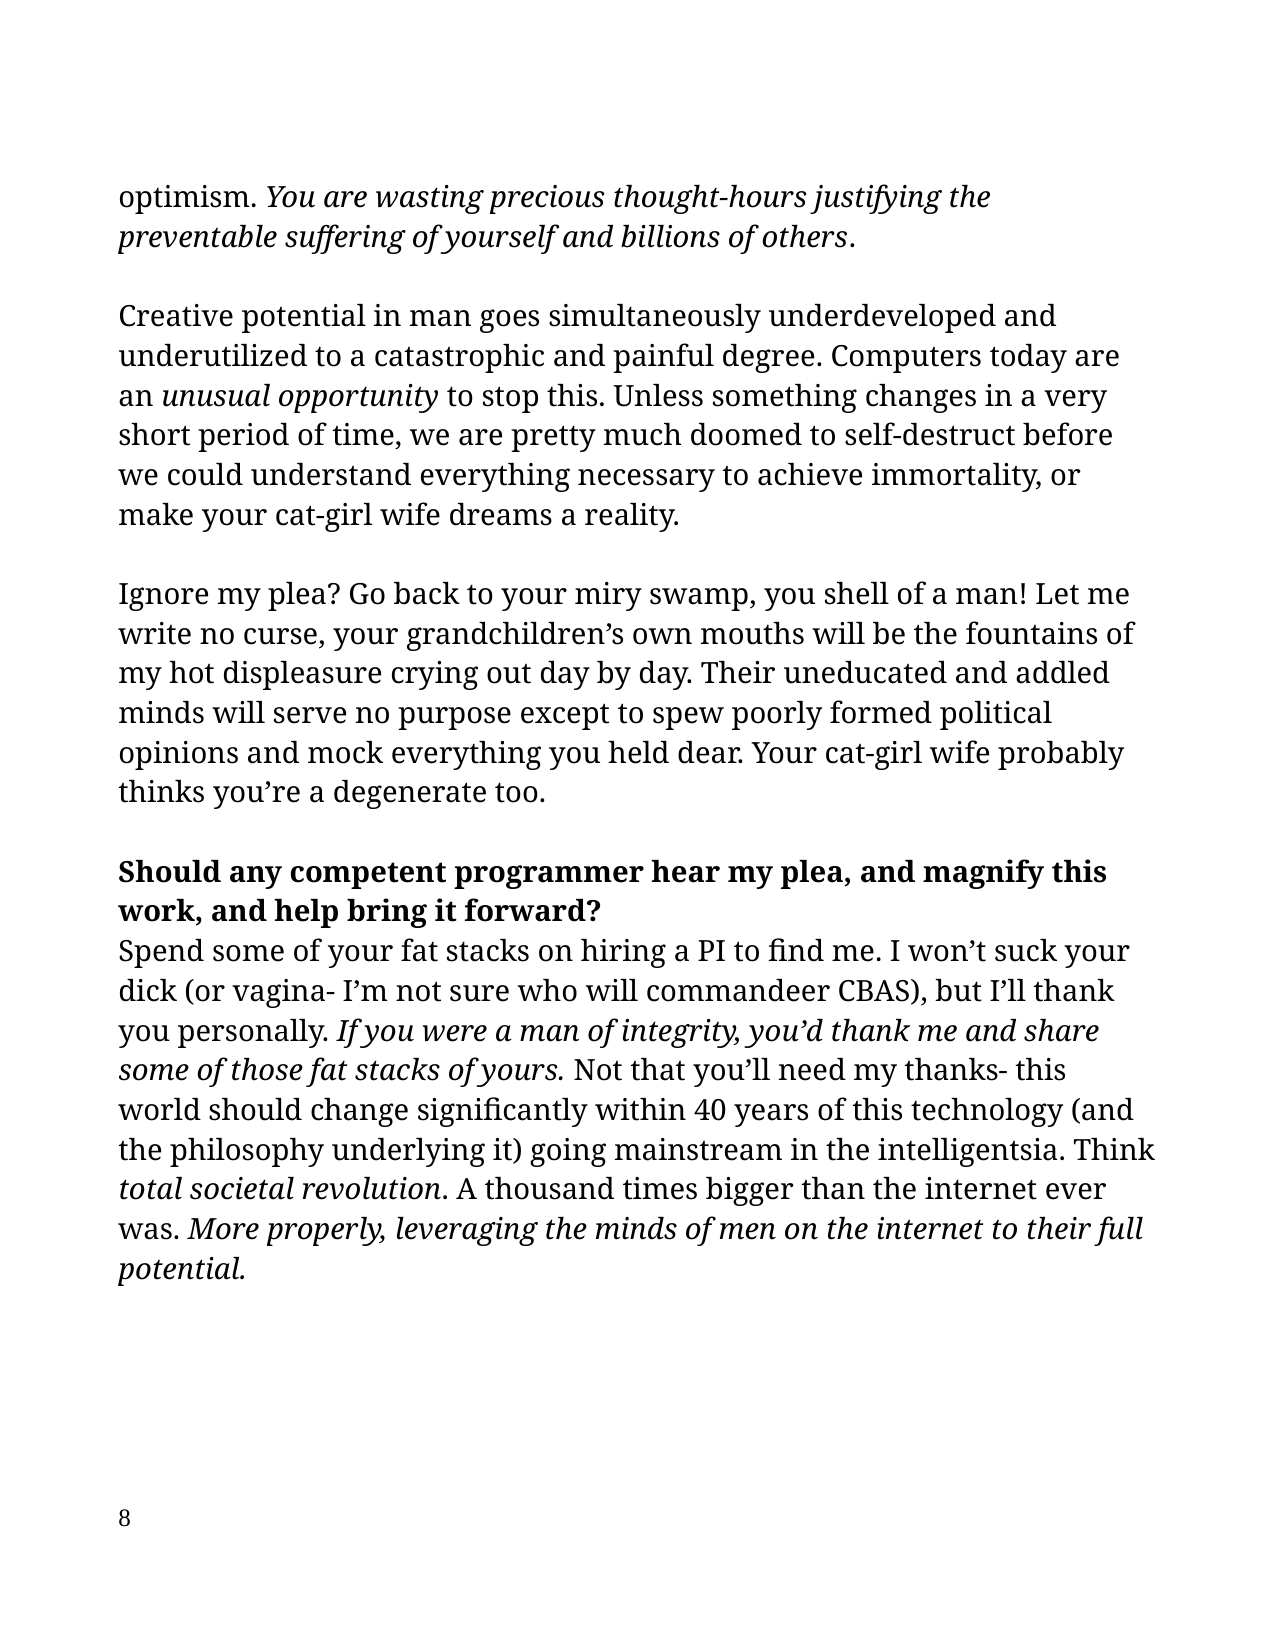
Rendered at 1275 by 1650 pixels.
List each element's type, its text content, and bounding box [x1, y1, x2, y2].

text optimism. You are wasting precious thought-hours justifying the preventable suffering of yourself and billions of others. [118, 176, 1157, 256]
text Spend some of your fat stacks on hiring a PI to find me. I won’t suck your dick (or vagina- I’m not sure who will commandeer CBAS), but I’ll thank you personally. If you were a man of integrity, you’d thank me and share some of those fat stacks of yours. Not that you’ll need my thanks- this world should change significantly within 40 years of this technology (and the philosophy underlying it) going mainstream in the intelligentsia. Think total societal revolution. A thousand times bigger than the internet ever was. More properly, leveraging the minds of men on the internet to their full potential. [118, 930, 1157, 1288]
text Creative potential in man goes simultaneously underdeveloped and underutilized to a catastrophic and painful degree. Computers today are an unusual opportunity to stop this. Unless something changes in a very short period of time, we are pretty much doomed to self-destruct before we could understand everything necessary to achieve immortality, or make your cat-girl wife dreams a reality. [118, 295, 1157, 533]
text Ignore my plea? Go back to your miry swamp, you shell of a man! Let me write no curse, your grandchildren’s own mouths will be the fountains of my hot displeasure crying out day by day. Their uneducated and addled minds will serve no purpose except to spew poorly formed political opinions and mock everything you held dear. Your cat-girl wife probably thinks you’re a degenerate too. [118, 573, 1157, 811]
text Should any competent programmer hear my plea, and magnify this work, and help bring it forward? [118, 851, 1157, 930]
